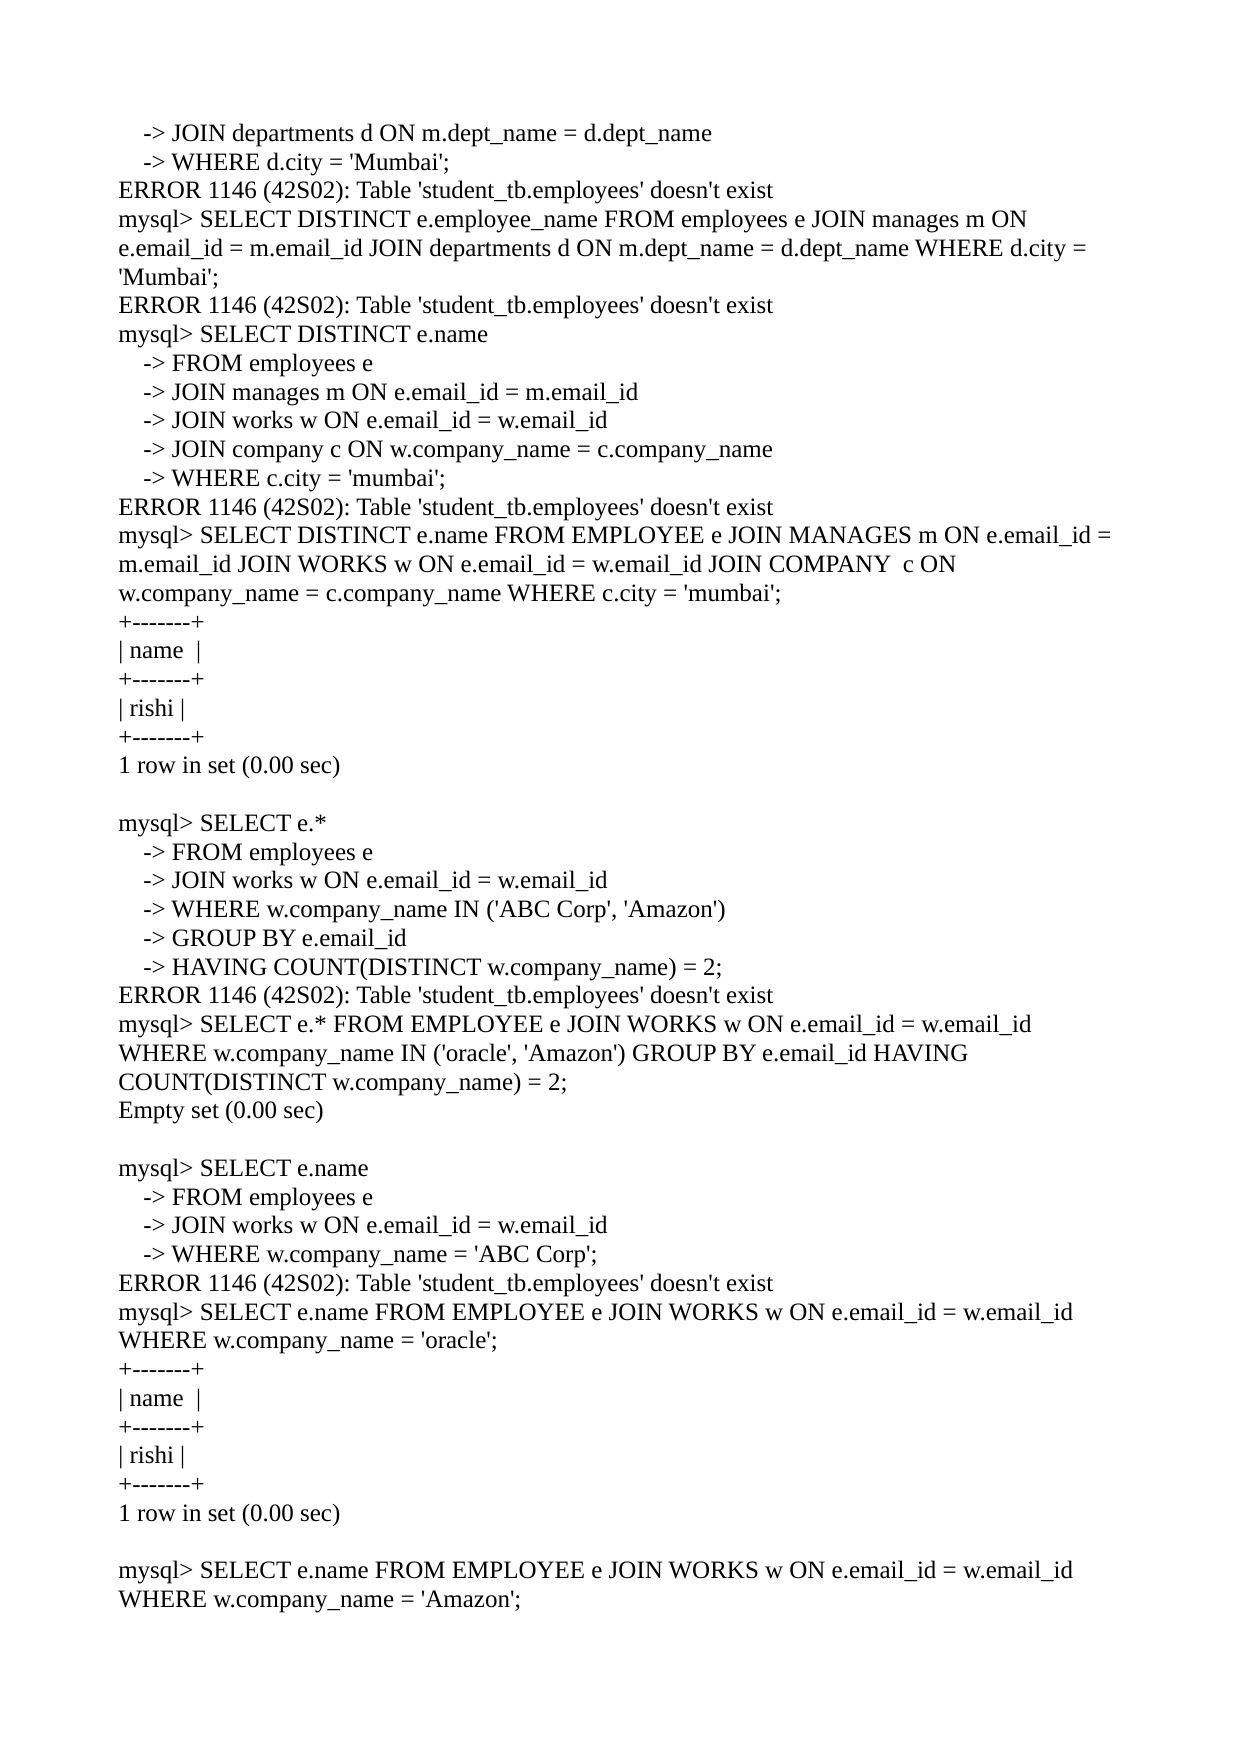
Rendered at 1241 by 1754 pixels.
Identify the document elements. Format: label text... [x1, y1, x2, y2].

text mysql> SELECT DISTINCT e.name FROM EMPLOYEE e JOIN MANAGES m ON e.email_id = m.email_id JOIN WORKS w ON e.email_id = w.email_id JOIN COMPANY c ON w.company_name = c.company_name WHERE c.city = 'mumbai'; [118, 521, 1122, 607]
text -> FROM employees e [118, 348, 1122, 377]
text -> FROM employees e [118, 1182, 1122, 1211]
text -> JOIN company c ON w.company_name = c.company_name [118, 434, 1122, 463]
text mysql> SELECT e.name FROM EMPLOYEE e JOIN WORKS w ON e.email_id = w.email_id WHERE w.company_name = 'Amazon'; [118, 1556, 1122, 1613]
text -> JOIN works w ON e.email_id = w.email_id [118, 1211, 1122, 1239]
text -> JOIN manages m ON e.email_id = m.email_id [118, 377, 1122, 406]
text -> JOIN works w ON e.email_id = w.email_id [118, 866, 1122, 894]
text -> JOIN works w ON e.email_id = w.email_id [118, 406, 1122, 434]
text -> JOIN departments d ON m.dept_name = d.dept_name [118, 118, 1122, 147]
text +-------+ [118, 607, 1122, 636]
text -> GROUP BY e.email_id [118, 923, 1122, 952]
text -> HAVING COUNT(DISTINCT w.company_name) = 2; [118, 952, 1122, 981]
text 1 row in set (0.00 sec) [118, 1498, 1122, 1527]
text ERROR 1146 (42S02): Table 'student_tb.employees' doesn't exist [118, 492, 1122, 521]
text mysql> SELECT DISTINCT e.employee_name FROM employees e JOIN manages m ON e.email_id = m.email_id JOIN departments d ON m.dept_name = d.dept_name WHERE d.city = 'Mumbai'; [118, 204, 1122, 291]
text mysql> SELECT e.* [118, 808, 1122, 837]
text | name | [118, 636, 1122, 664]
text | rishi | [118, 693, 1122, 722]
text | rishi | [118, 1441, 1122, 1469]
text | name | [118, 1383, 1122, 1412]
text mysql> SELECT e.name [118, 1153, 1122, 1182]
text +-------+ [118, 664, 1122, 693]
text +-------+ [118, 1412, 1122, 1441]
text +-------+ [118, 722, 1122, 751]
text +-------+ [118, 1469, 1122, 1498]
text -> WHERE w.company_name IN ('ABC Corp', 'Amazon') [118, 894, 1122, 923]
text 1 row in set (0.00 sec) [118, 751, 1122, 779]
text mysql> SELECT e.* FROM EMPLOYEE e JOIN WORKS w ON e.email_id = w.email_id WHERE w.company_name IN ('oracle', 'Amazon') GROUP BY e.email_id HAVING COUNT(DISTINCT w.company_name) = 2; [118, 1009, 1122, 1096]
text mysql> SELECT DISTINCT e.name [118, 319, 1122, 348]
text Empty set (0.00 sec) [118, 1096, 1122, 1124]
text ERROR 1146 (42S02): Table 'student_tb.employees' doesn't exist [118, 1268, 1122, 1297]
text ERROR 1146 (42S02): Table 'student_tb.employees' doesn't exist [118, 291, 1122, 319]
text +-------+ [118, 1354, 1122, 1383]
text -> WHERE c.city = 'mumbai'; [118, 463, 1122, 492]
text mysql> SELECT e.name FROM EMPLOYEE e JOIN WORKS w ON e.email_id = w.email_id WHERE w.company_name = 'oracle'; [118, 1297, 1122, 1354]
text -> FROM employees e [118, 837, 1122, 866]
text -> WHERE d.city = 'Mumbai'; [118, 147, 1122, 176]
text -> WHERE w.company_name = 'ABC Corp'; [118, 1239, 1122, 1268]
text ERROR 1146 (42S02): Table 'student_tb.employees' doesn't exist [118, 176, 1122, 204]
text ERROR 1146 (42S02): Table 'student_tb.employees' doesn't exist [118, 981, 1122, 1009]
